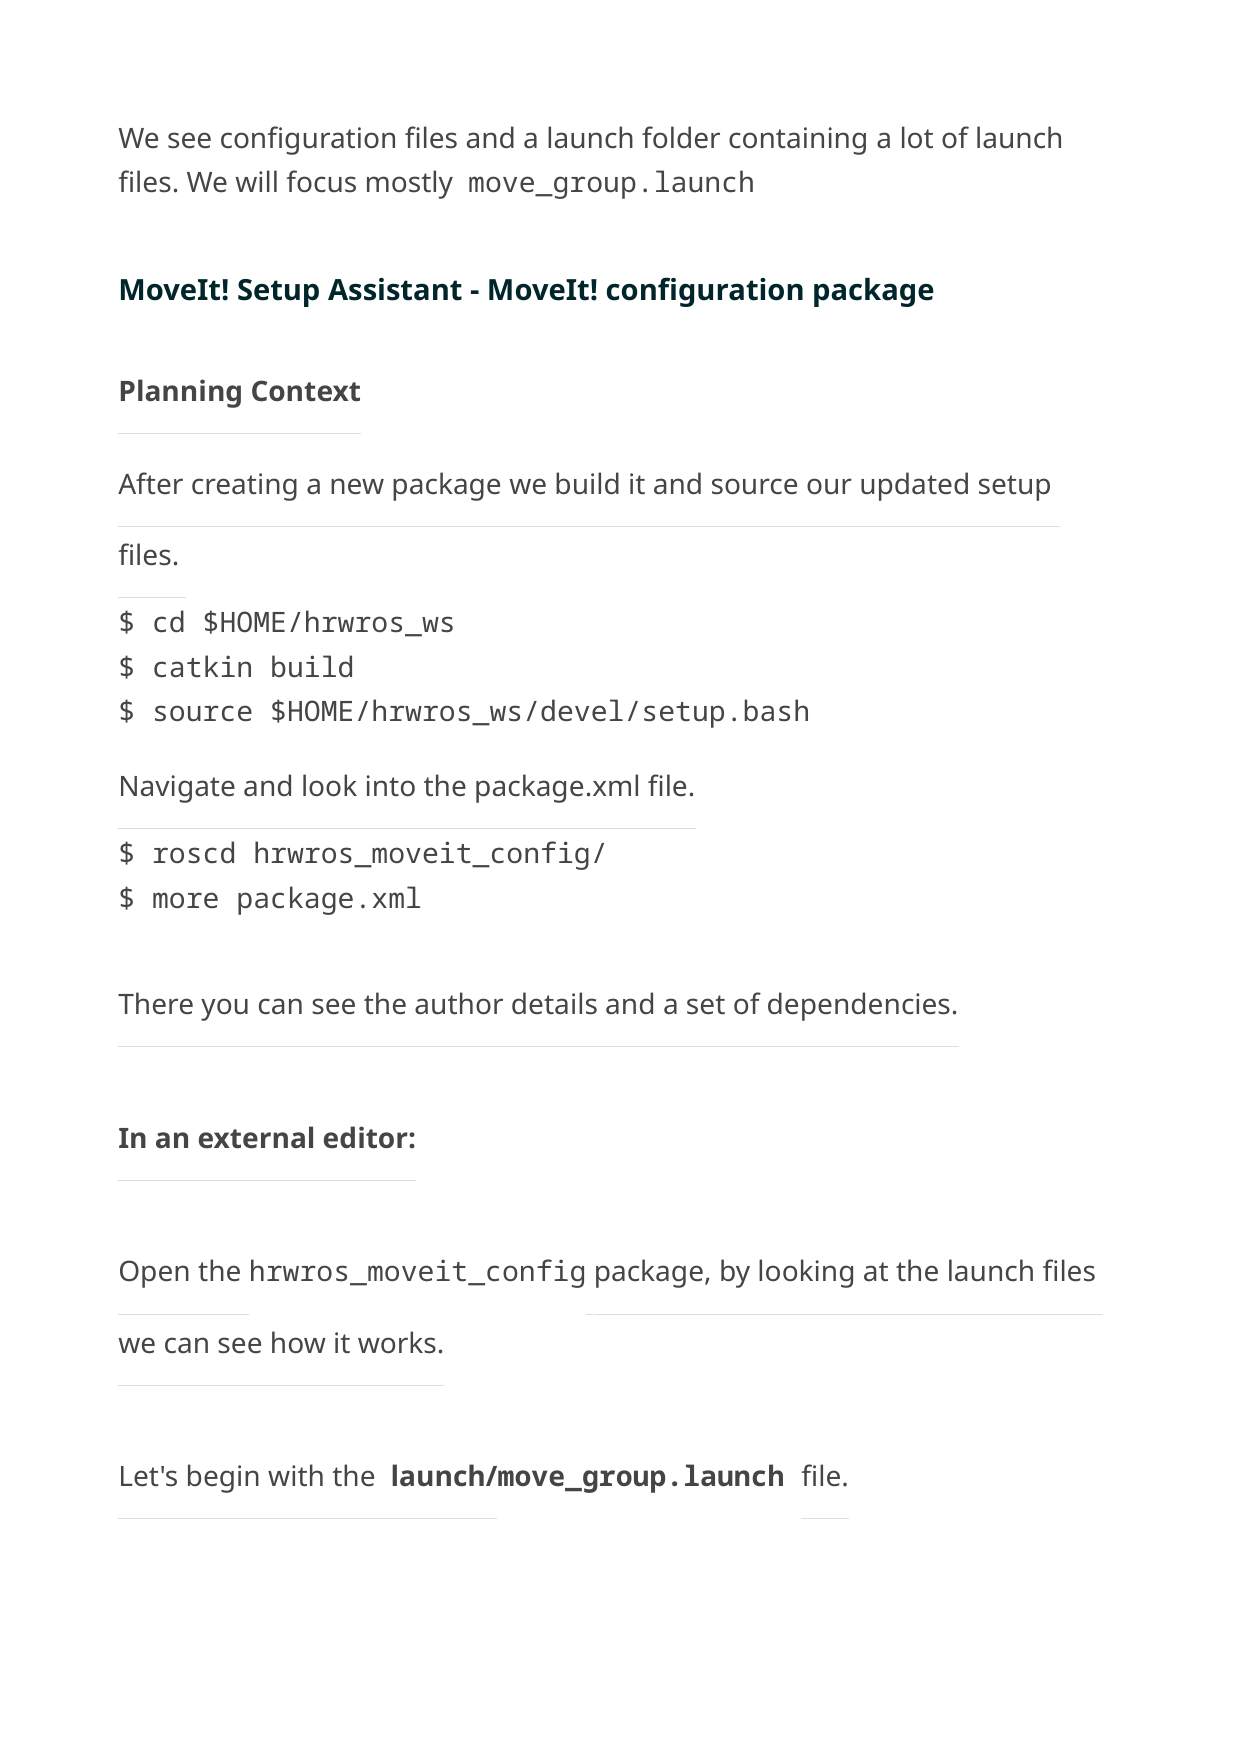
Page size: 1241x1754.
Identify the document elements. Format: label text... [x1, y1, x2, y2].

text We see configuration files and a launch folder containing a lot of launch files. We will focus mostly move_group.launch [118, 118, 1122, 201]
text Navigate and look into the package.xml file. $ roscd hrwros_moveit_config/ $ more package.xml [118, 766, 1122, 916]
text In an external editor: [118, 1118, 1122, 1180]
text Let's begin with the launch/move_group.launch file. [118, 1457, 1122, 1518]
subtitle MoveIt! Setup Assistant - MoveIt! configuration package [118, 269, 1122, 308]
text Open the hrwros_moveit_config package, by looking at the launch files we can see how it works. [118, 1252, 1122, 1385]
text There you can see the author details and a set of dependencies. [118, 984, 1122, 1046]
subtitle Planning Context [118, 371, 1122, 433]
text After creating a new package we build it and source our updated setup files. $ cd $HOME/hrwros_ws $ catkin build $ source $HOME/hrwros_ws/devel/setup.bash [118, 464, 1122, 729]
